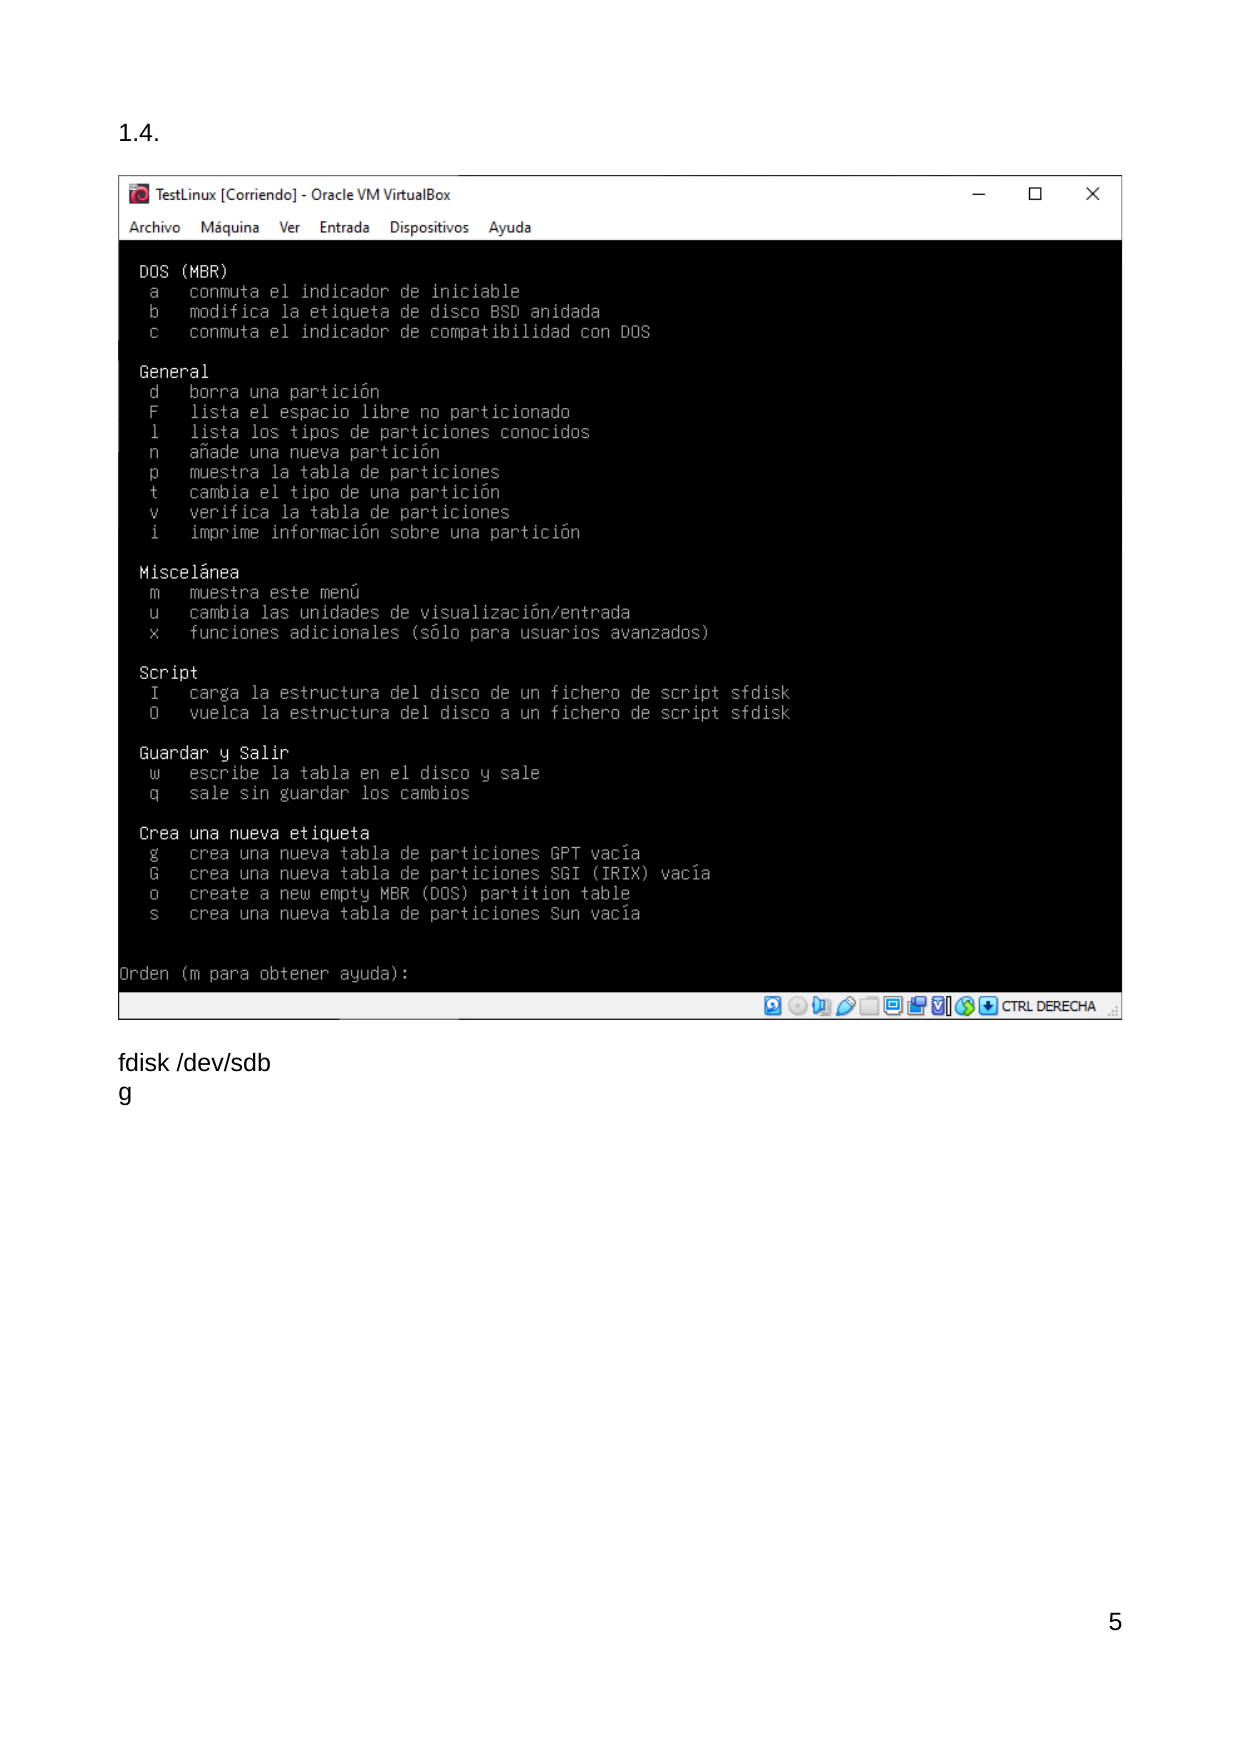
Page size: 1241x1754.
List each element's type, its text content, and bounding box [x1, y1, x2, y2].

text g [118, 1077, 1122, 1106]
text 1.4. [118, 118, 1122, 147]
picture [118, 175, 1123, 1020]
text fdisk /dev/sdb [118, 1048, 1122, 1077]
